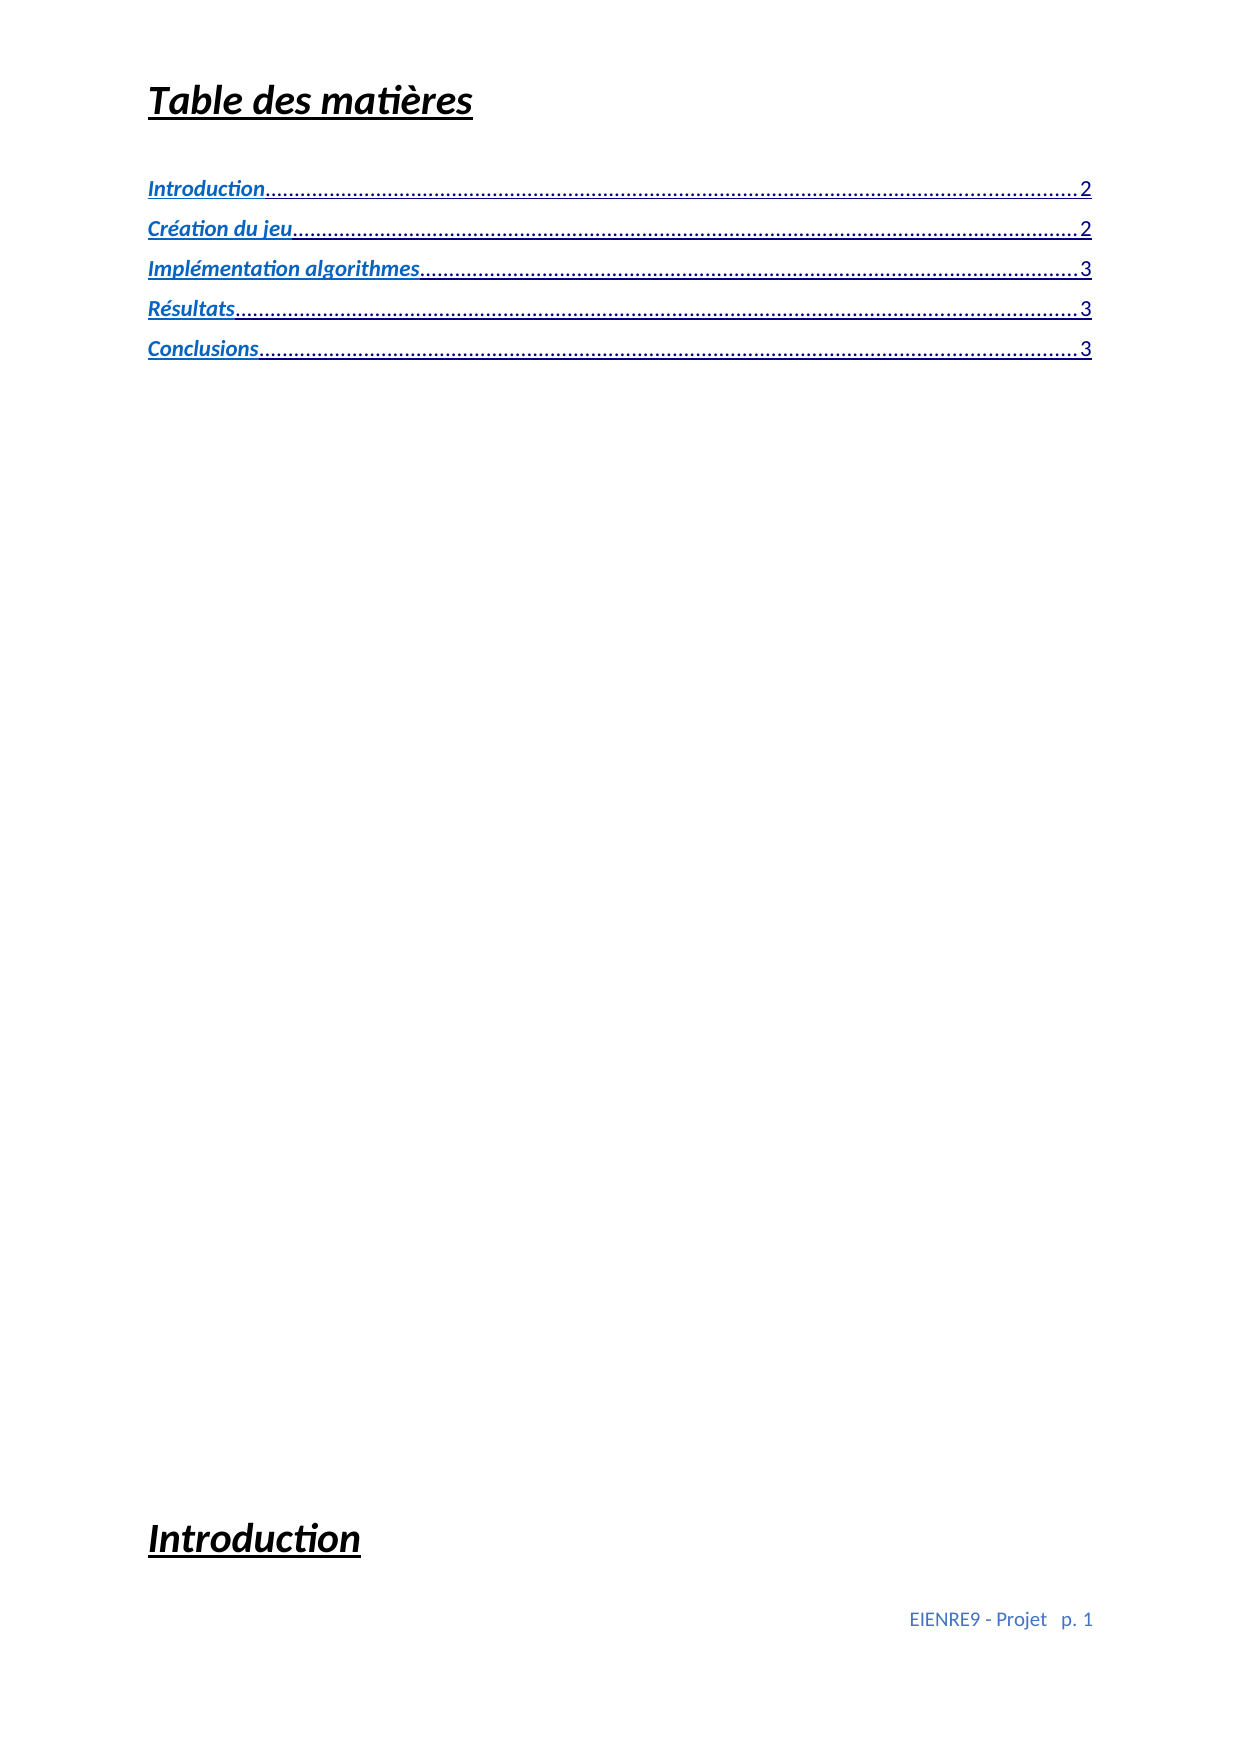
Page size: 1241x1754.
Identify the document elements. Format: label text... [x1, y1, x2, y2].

text Création du jeu 2 [148, 214, 1093, 242]
text Table des matières [148, 74, 1093, 124]
text Implémentation algorithmes 3 [148, 254, 1093, 282]
text Conclusions 3 [148, 334, 1093, 362]
text Résultats 3 [148, 294, 1093, 322]
subtitle Introduction [148, 1512, 1093, 1563]
text Introduction 2 [148, 174, 1093, 202]
